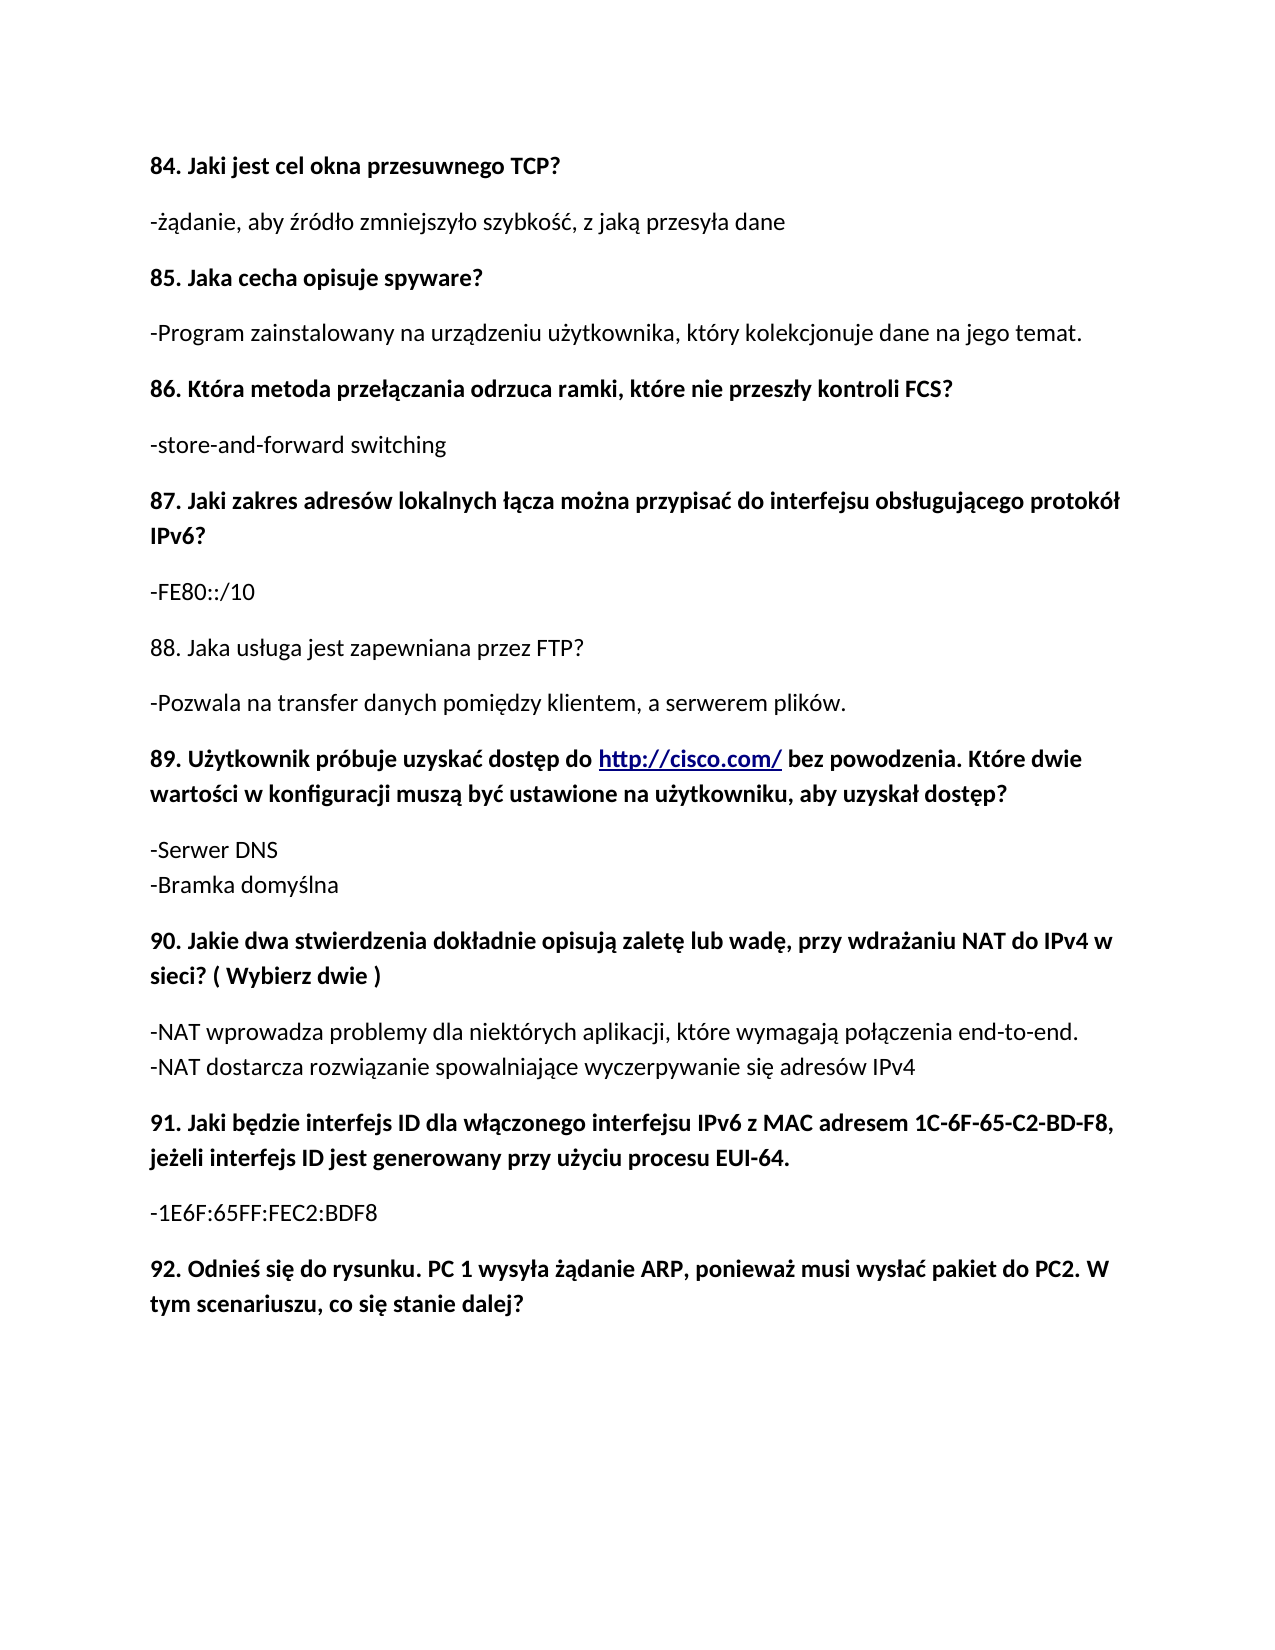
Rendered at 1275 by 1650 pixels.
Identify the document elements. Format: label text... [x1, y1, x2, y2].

text -żądanie, aby źródło zmniejszyło szybkość, z jaką przesyła dane [150, 206, 1125, 236]
text -1E6F:65FF:FEC2:BDF8 [150, 1197, 1125, 1228]
text -Pozwala na transfer danych pomiędzy klientem, a serwerem plików. [150, 687, 1125, 718]
text 92. Odnieś się do rysunku. PC 1 wysyła żądanie ARP, ponieważ musi wysłać pakiet do PC2. W tym scenariuszu, co się stanie dalej? [150, 1253, 1125, 1319]
text 87. Jaki zakres adresów lokalnych łącza można przypisać do interfejsu obsługującego protokół IPv6? [150, 485, 1125, 551]
text -store-and-forward switching [150, 429, 1125, 460]
text 90. Jakie dwa stwierdzenia dokładnie opisują zaletę lub wadę, przy wdrażaniu NAT do IPv4 w sieci? ( Wybierz dwie ) [150, 925, 1125, 991]
text 85. Jaka cecha opisuje spyware? [150, 262, 1125, 292]
text -FE80::/10 [150, 576, 1125, 606]
text 89. Użytkownik próbuje uzyskać dostęp do http://cisco.com/ bez powodzenia. Które dwie wartości w konfiguracji muszą być ustawione na użytkowniku, aby uzyskał dostęp? [150, 743, 1125, 809]
text -NAT wprowadza problemy dla niektórych aplikacji, które wymagają połączenia end-to-end. -NAT dostarcza rozwiązanie spowalniające wyczerpywanie się adresów IPv4 [150, 1016, 1125, 1081]
text -Serwer DNS -Bramka domyślna [150, 834, 1125, 900]
text -Program zainstalowany na urządzeniu użytkownika, który kolekcjonuje dane na jego temat. [150, 317, 1125, 348]
text 84. Jaki jest cel okna przesuwnego TCP? [150, 150, 1125, 181]
text 88. Jaka usługa jest zapewniana przez FTP? [150, 632, 1125, 662]
text 86. Która metoda przełączania odrzuca ramki, które nie przeszły kontroli FCS? [150, 373, 1125, 404]
text 91. Jaki będzie interfejs ID dla włączonego interfejsu IPv6 z MAC adresem 1C-6F-65-C2-BD-F8, jeżeli interfejs ID jest generowany przy użyciu procesu EUI-64. [150, 1107, 1125, 1172]
